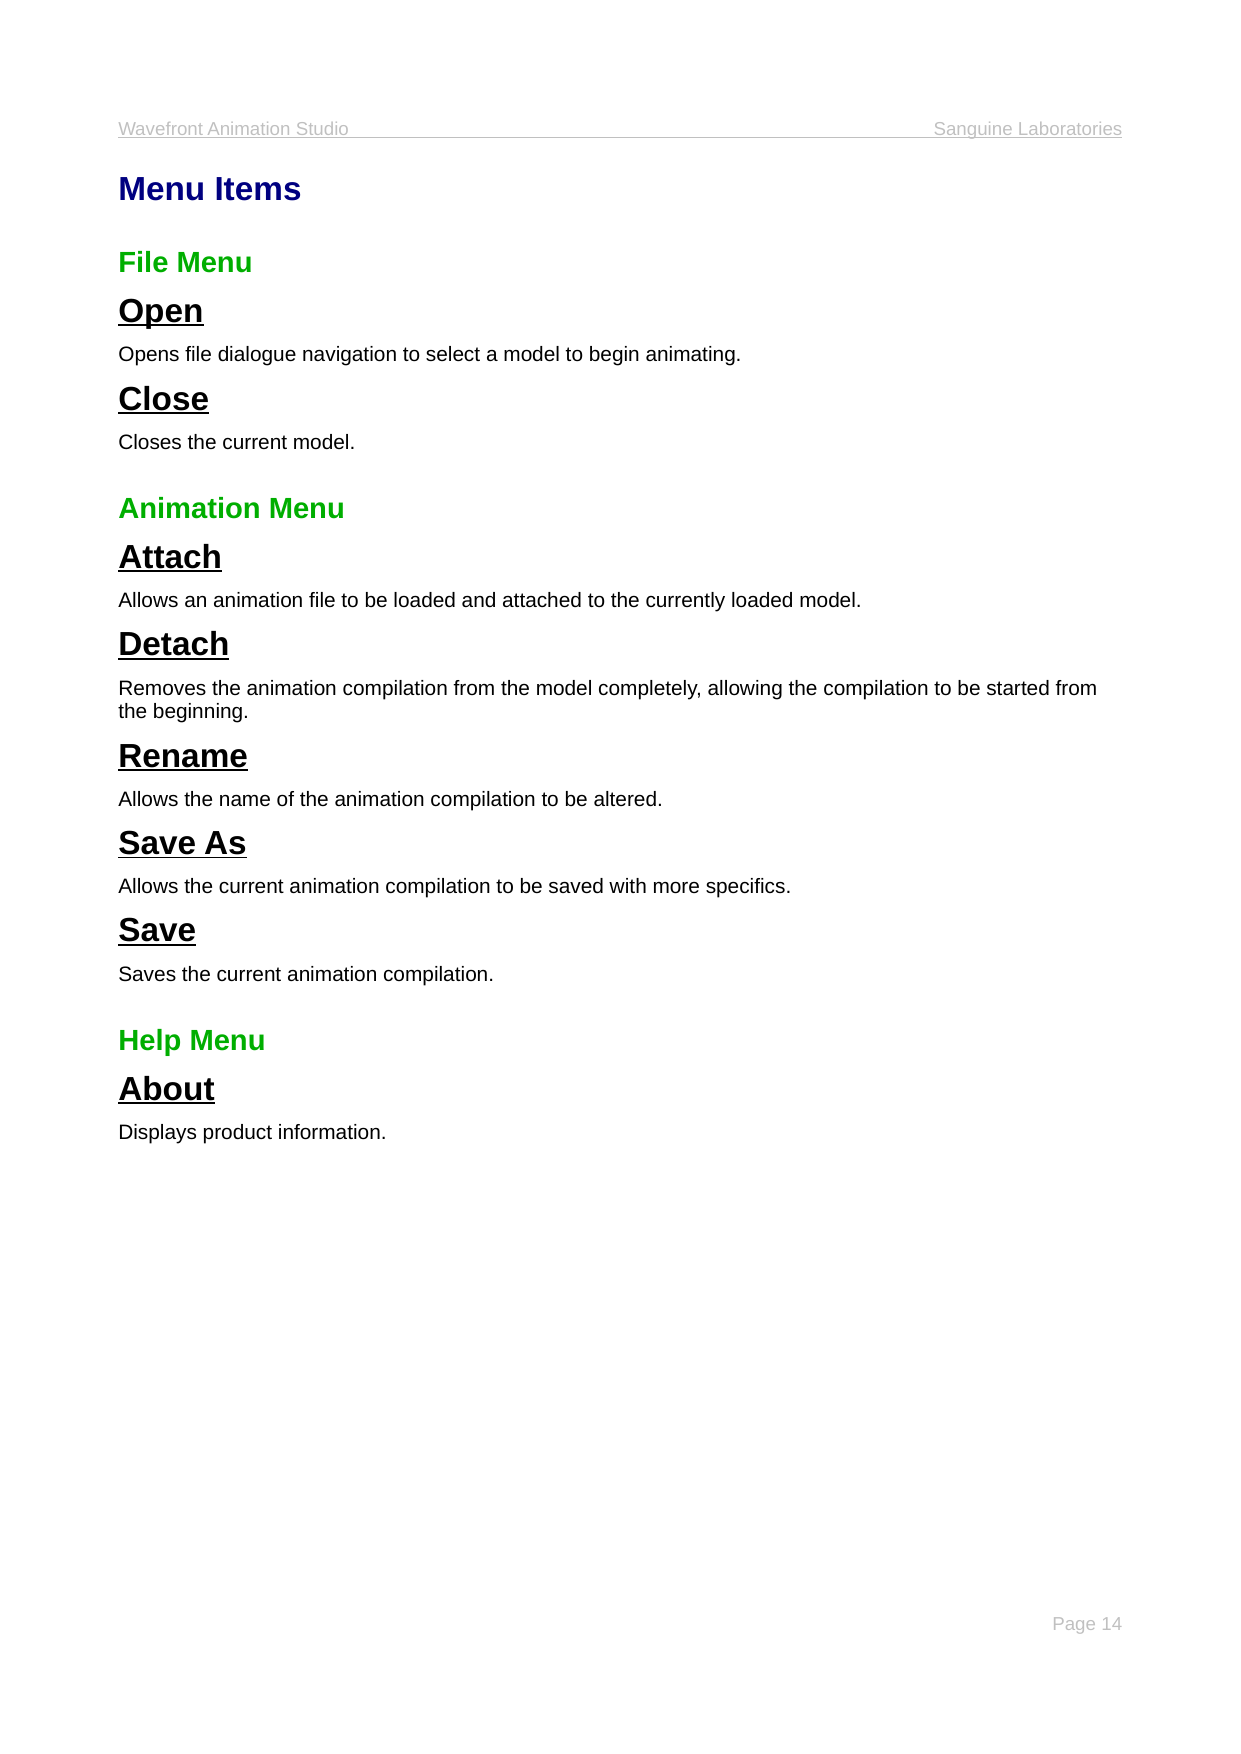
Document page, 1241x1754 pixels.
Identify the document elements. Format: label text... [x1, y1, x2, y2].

subtitle Help Menu [118, 1023, 1122, 1056]
text Closes the current model. [118, 429, 1122, 453]
text Allows an animation file to be loaded and attached to the currently loaded model. [118, 588, 1122, 612]
subtitle File Menu [118, 245, 1122, 279]
text Open [118, 291, 1122, 329]
text Allows the name of the animation compilation to be altered. [118, 787, 1122, 811]
text Attach [118, 537, 1122, 575]
text Displays product information. [118, 1120, 1122, 1144]
text Rename [118, 736, 1122, 774]
text Allows the current animation compilation to be saved with more specifics. [118, 874, 1122, 898]
text Save As [118, 823, 1122, 862]
text Save [118, 911, 1122, 949]
text About [118, 1069, 1122, 1107]
text Detach [118, 624, 1122, 663]
text Opens file dialogue navigation to select a model to begin animating. [118, 342, 1122, 366]
subtitle Menu Items [118, 169, 1122, 208]
text Removes the animation compilation from the model completely, allowing the compilation to be started from the beginning. [118, 675, 1122, 723]
text Close [118, 378, 1122, 417]
subtitle Animation Menu [118, 491, 1122, 524]
text Saves the current animation compilation. [118, 961, 1122, 985]
